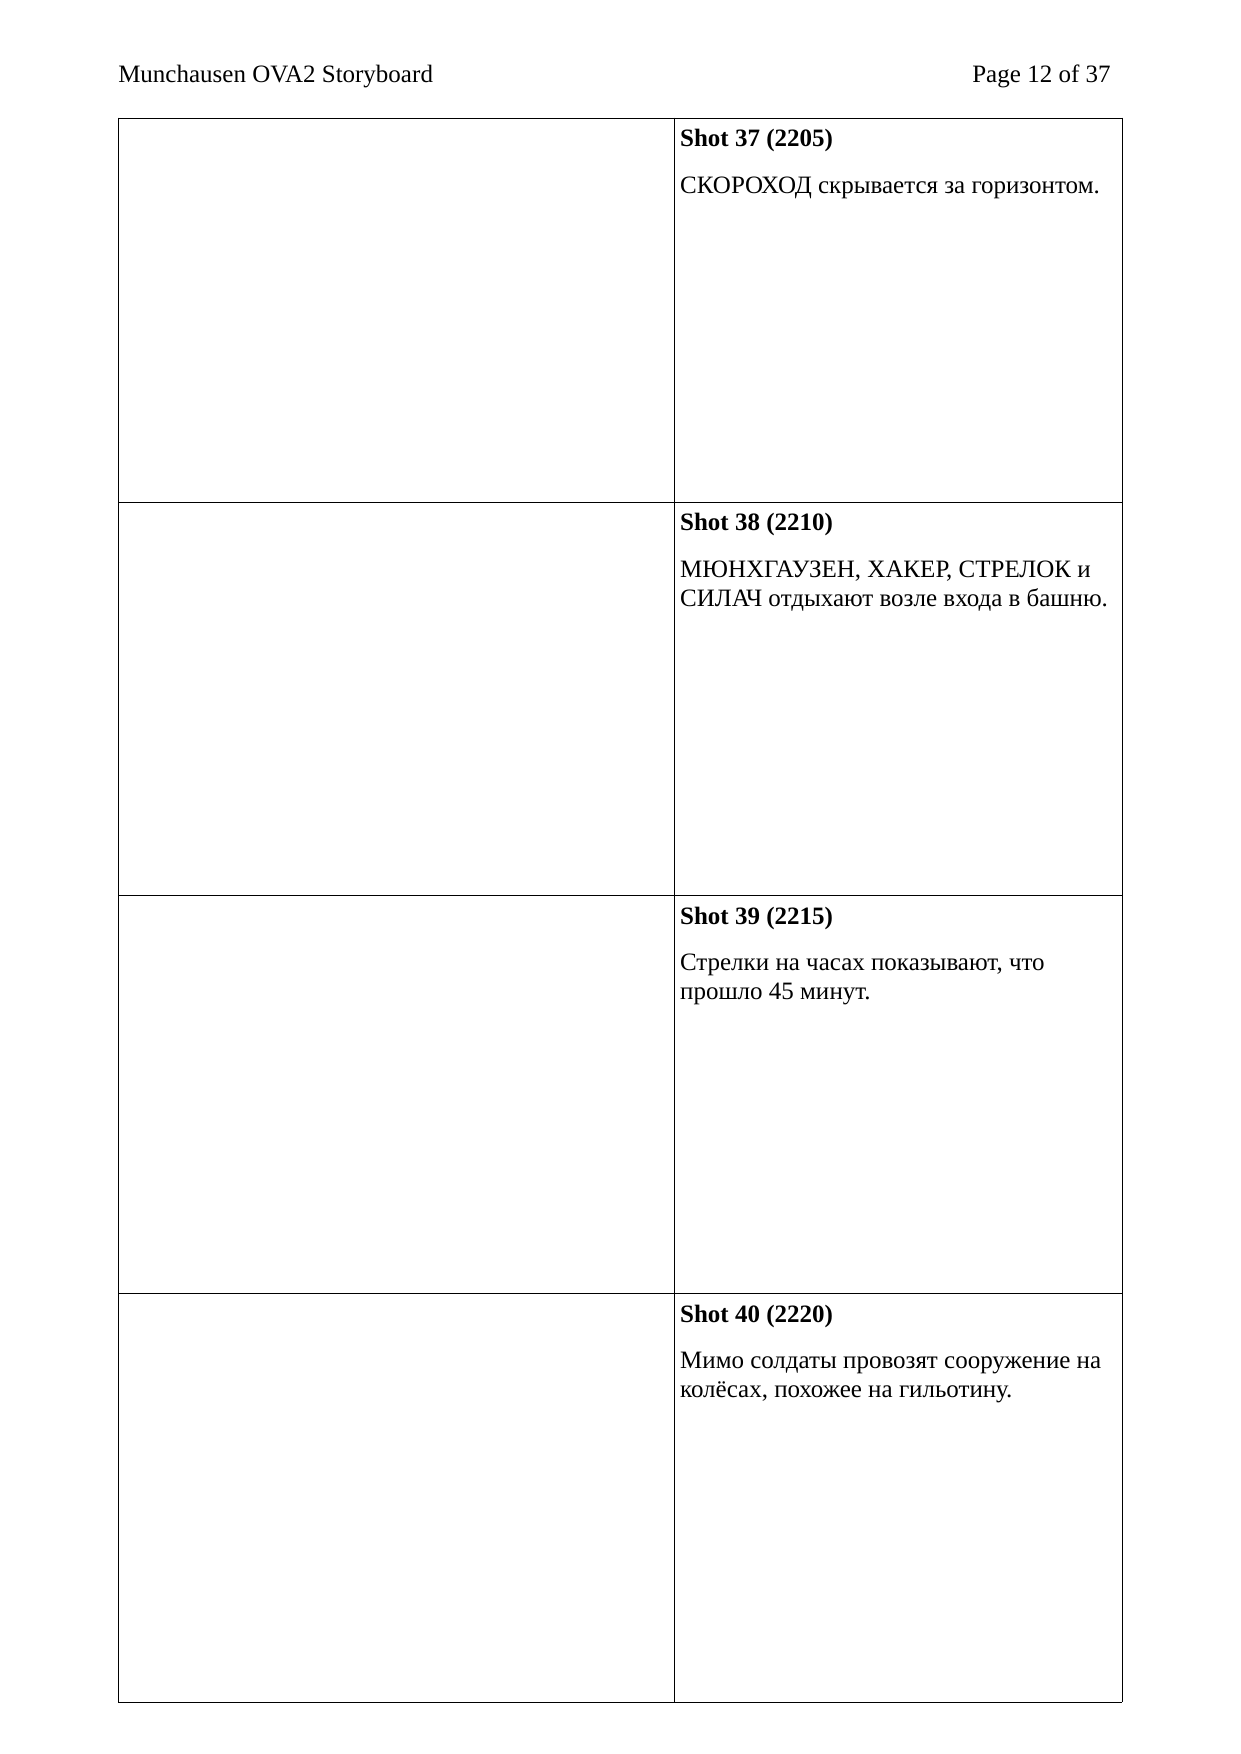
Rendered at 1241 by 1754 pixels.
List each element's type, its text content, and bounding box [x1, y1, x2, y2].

table_cell [119, 119, 674, 502]
table_cell [119, 503, 674, 895]
table_cell Shot 39 (2215) Стрелки на часах показывают, что прошло 45 минут. [675, 896, 1122, 1293]
table_cell [119, 896, 674, 1293]
table_cell [119, 1294, 674, 1702]
table_cell Shot 38 (2210) МЮНХГАУЗЕН, ХАКЕР, СТРЕЛОК и СИЛАЧ отдыхают возле входа в башню. [675, 503, 1122, 895]
table_cell Shot 40 (2220) Мимо солдаты провозят сооружение на колёсах, похожее на гильотину. [675, 1294, 1122, 1702]
table_cell Shot 37 (2205) СКОРОХОД скрывается за горизонтом. [675, 119, 1122, 502]
